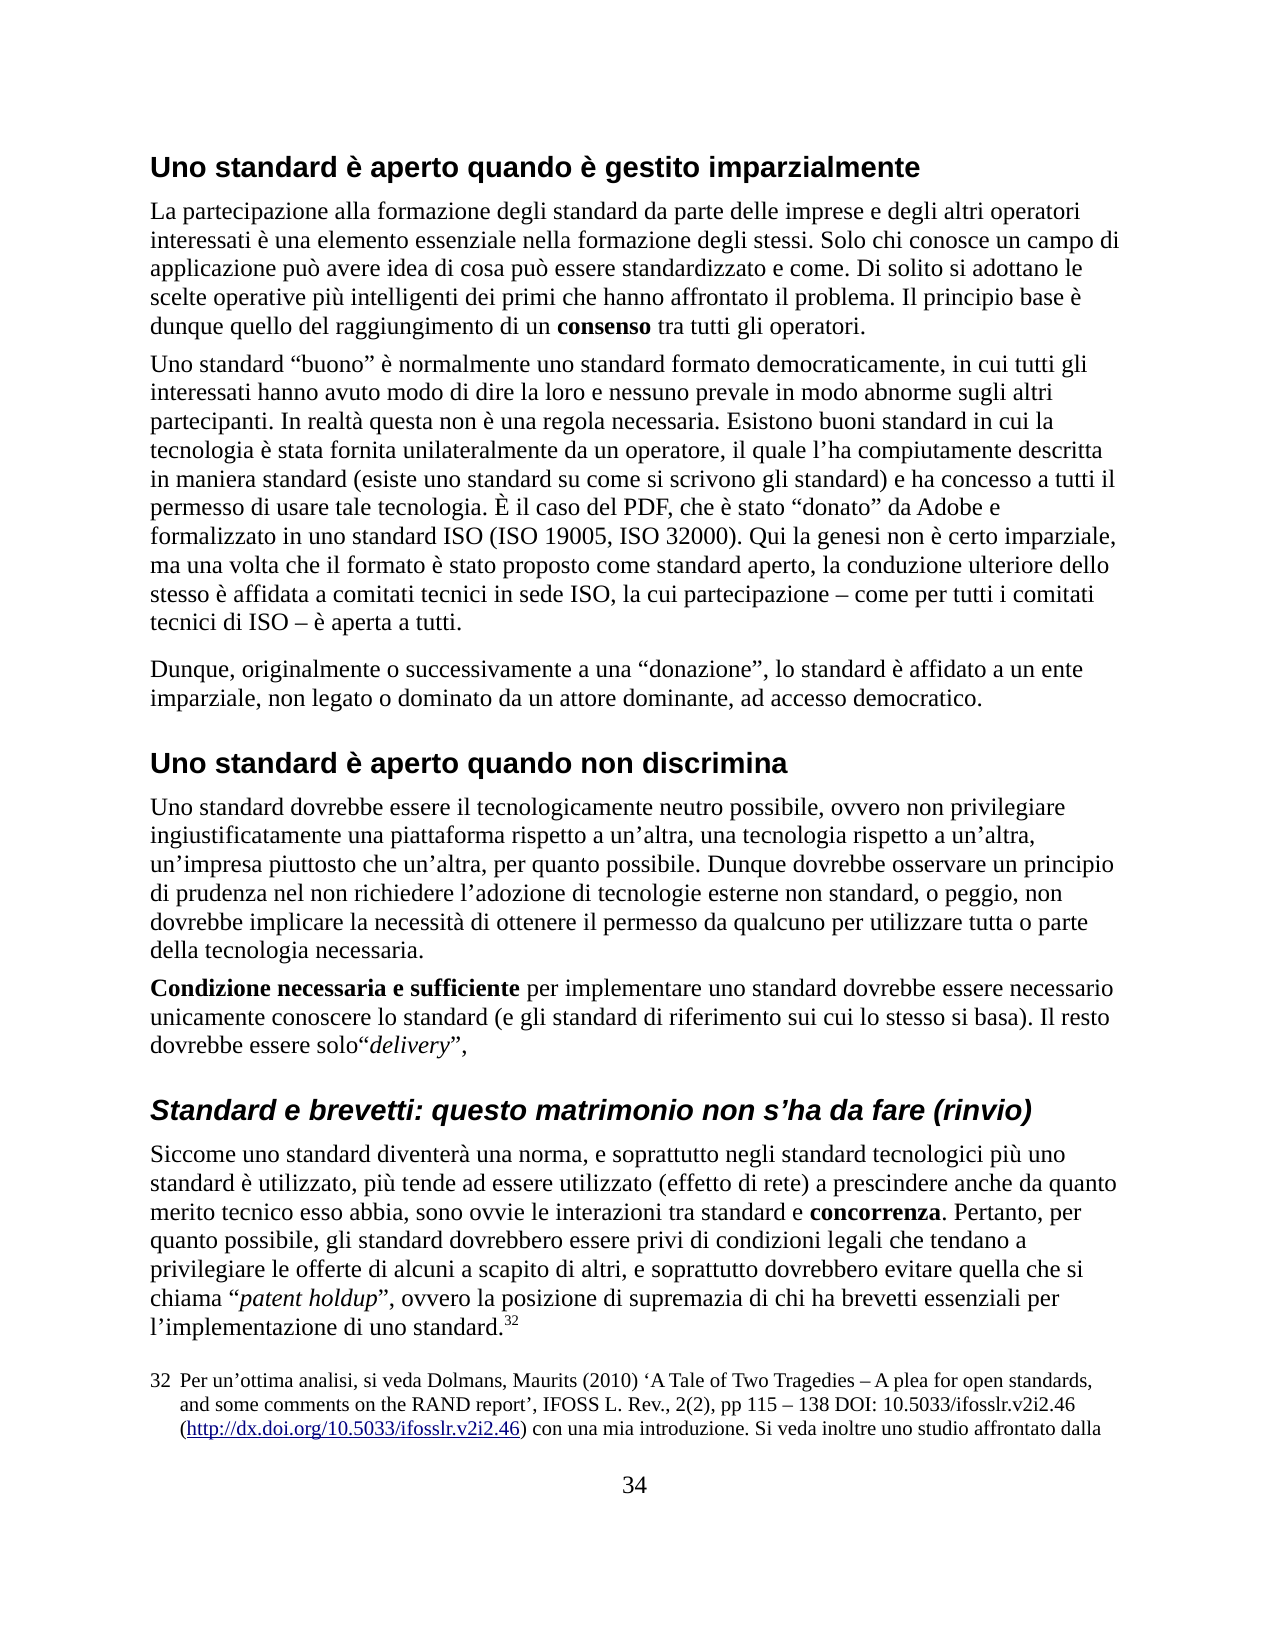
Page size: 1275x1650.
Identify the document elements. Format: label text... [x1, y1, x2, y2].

subtitle Uno standard è aperto quando è gestito imparzialmente [150, 150, 1125, 183]
subtitle Standard e brevetti: questo matrimonio non s’ha da fare (rinvio) [150, 1093, 1125, 1127]
text Uno standard dovrebbe essere il tecnologicamente neutro possibile, ovvero non privilegiare ingiustificatamente una piattaforma rispetto a un’altra, una tecnologia rispetto a un’altra, un’impresa piuttosto che un’altra, per quanto possibile. Dunque dovrebbe osservare un principio di prudenza nel non richiedere l’adozione di tecnologie esterne non standard, o peggio, non dovrebbe implicare la necessità di ottenere il permesso da qualcuno per utilizzare tutta o parte della tecnologia necessaria. [150, 792, 1125, 964]
text Per un’ottima analisi, si veda Dolmans, Maurits (2010) ‘A Tale of Two Tragedies – A plea for open standards, and some comments on the RAND report’, IFOSS L. Rev., 2(2), pp 115 – 138 DOI: 10.5033/ifosslr.v2i2.46 (http://dx.doi.org/10.5033/ifosslr.v2i2.46) con una mia introduzione. Si veda inoltre uno studio affrontato dalla [150, 1368, 1125, 1440]
text Dunque, originalmente o successivamente a una “donazione”, lo standard è affidato a un ente imparziale, non legato o dominato da un attore dominante, ad accesso democratico. [150, 654, 1125, 712]
subtitle Uno standard è aperto quando non discrimina [150, 746, 1125, 779]
text La partecipazione alla formazione degli standard da parte delle imprese e degli altri operatori interessati è una elemento essenziale nella formazione degli stessi. Solo chi conosce un campo di applicazione può avere idea di cosa può essere standardizzato e come. Di solito si adottano le scelte operative più intelligenti dei primi che hanno affrontato il problema. Il principio base è dunque quello del raggiungimento di un consenso tra tutti gli operatori. [150, 196, 1125, 340]
text Uno standard “buono” è normalmente uno standard formato democraticamente, in cui tutti gli interessati hanno avuto modo di dire la loro e nessuno prevale in modo abnorme sugli altri partecipanti. In realtà questa non è una regola necessaria. Esistono buoni standard in cui la tecnologia è stata fornita unilateralmente da un operatore, il quale l’ha compiutamente descritta in maniera standard (esiste uno standard su come si scrivono gli standard) e ha concesso a tutti il permesso di usare tale tecnologia. È il caso del PDF, che è stato “donato” da Adobe e formalizzato in uno standard ISO (ISO 19005, ISO 32000). Qui la genesi non è certo imparziale, ma una volta che il formato è stato proposto come standard aperto, la conduzione ulteriore dello stesso è affidata a comitati tecnici in sede ISO, la cui partecipazione – come per tutti i comitati tecnici di ISO – è aperta a tutti. [150, 349, 1125, 636]
text Condizione necessaria e sufficiente per implementare uno standard dovrebbe essere necessario unicamente conoscere lo standard (e gli standard di riferimento sui cui lo stesso si basa). Il resto dovrebbe essere solo“delivery”, [150, 973, 1125, 1059]
text Siccome uno standard diventerà una norma, e soprattutto negli standard tecnologici più uno standard è utilizzato, più tende ad essere utilizzato (effetto di rete) a prescindere anche da quanto merito tecnico esso abbia, sono ovvie le interazioni tra standard e concorrenza. Pertanto, per quanto possibile, gli standard dovrebbero essere privi di condizioni legali che tendano a privilegiare le offerte di alcuni a scapito di altri, e soprattutto dovrebbero evitare quella che si chiama “patent holdup”, ovvero la posizione di supremazia di chi ha brevetti essenziali per l’implementazione di uno standard. [150, 1139, 1125, 1341]
